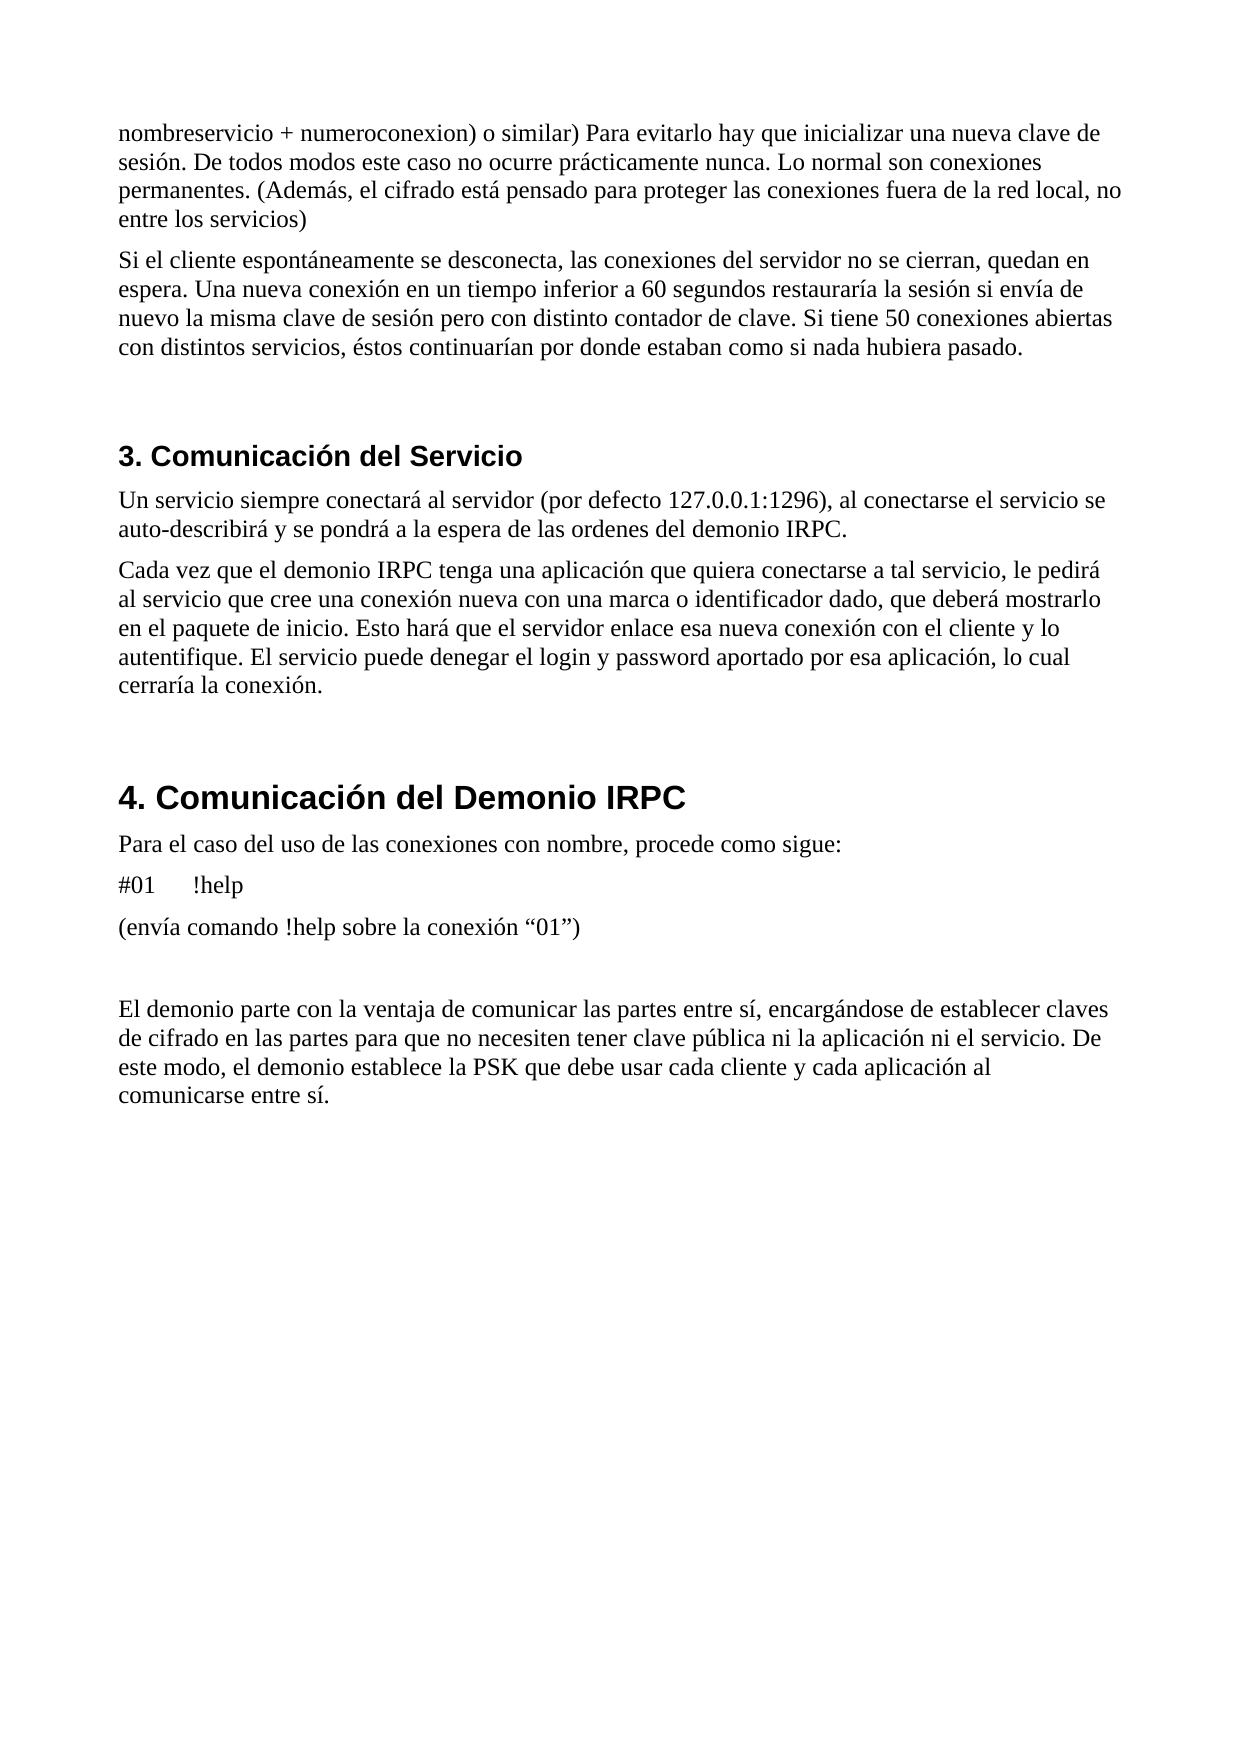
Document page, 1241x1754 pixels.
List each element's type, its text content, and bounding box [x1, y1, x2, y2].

text #01 !help [118, 870, 1122, 899]
text nombreservicio + numeroconexion) o similar) Para evitarlo hay que inicializar una nueva clave de sesión. De todos modos este caso no ocurre prácticamente nunca. Lo normal son conexiones permanentes. (Además, el cifrado está pensado para proteger las conexiones fuera de la red local, no entre los servicios) [118, 118, 1122, 233]
subtitle 4. Comunicación del Demonio IRPC [118, 778, 1122, 817]
subtitle 3. Comunicación del Servicio [118, 439, 1122, 473]
text Un servicio siempre conectará al servidor (por defecto 127.0.0.1:1296), al conectarse el servicio se auto-describirá y se pondrá a la espera de las ordenes del demonio IRPC. [118, 485, 1122, 543]
text (envía comando !help sobre la conexión “01”) [118, 912, 1122, 940]
text El demonio parte con la ventaja de comunicar las partes entre sí, encargándose de establecer claves de cifrado en las partes para que no necesiten tener clave pública ni la aplicación ni el servicio. De este modo, el demonio establece la PSK que debe usar cada cliente y cada aplicación al comunicarse entre sí. [118, 994, 1122, 1109]
text Si el cliente espontáneamente se desconecta, las conexiones del servidor no se cierran, quedan en espera. Una nueva conexión en un tiempo inferior a 60 segundos restauraría la sesión si envía de nuevo la misma clave de sesión pero con distinto contador de clave. Si tiene 50 conexiones abiertas con distintos servicios, éstos continuarían por donde estaban como si nada hubiera pasado. [118, 246, 1122, 361]
text Para el caso del uso de las conexiones con nombre, procede como sigue: [118, 829, 1122, 858]
text Cada vez que el demonio IRPC tenga una aplicación que quiera conectarse a tal servicio, le pedirá al servicio que cree una conexión nueva con una marca o identificador dado, que deberá mostrarlo en el paquete de inicio. Esto hará que el servidor enlace esa nueva conexión con el cliente y lo autentifique. El servicio puede denegar el login y password aportado por esa aplicación, lo cual cerraría la conexión. [118, 555, 1122, 699]
